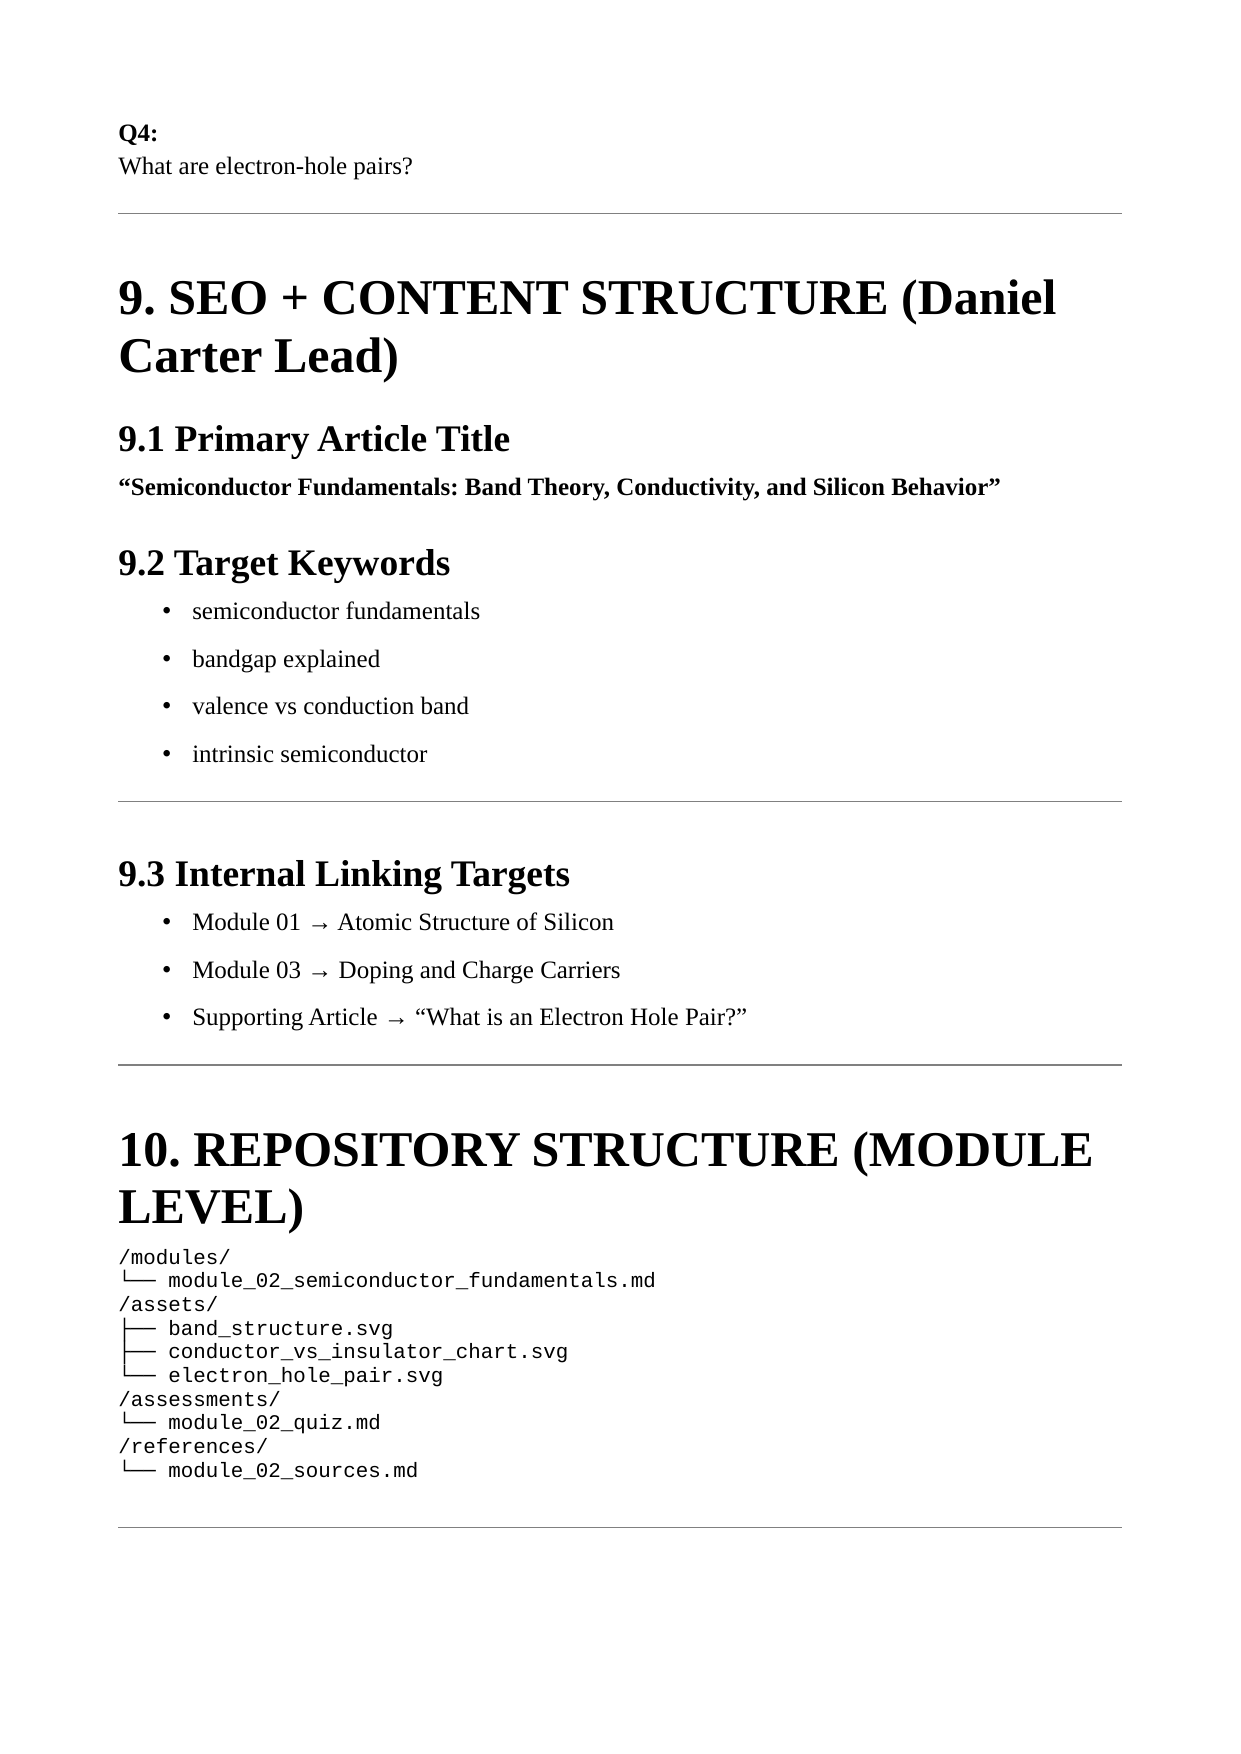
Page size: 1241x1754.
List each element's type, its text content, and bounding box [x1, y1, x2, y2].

text └── module_02_sources.md [118, 1459, 1122, 1483]
list valence vs conduction band [162, 691, 1122, 720]
text /assessments/ [118, 1389, 1122, 1412]
text “Semiconductor Fundamentals: Band Theory, Conductivity, and Silicon Behavior” [118, 472, 1122, 501]
list Supporting Article → “What is an Electron Hole Pair?” [162, 1002, 1122, 1031]
text └── electron_hole_pair.svg [118, 1365, 1122, 1389]
list Module 03 → Doping and Charge Carriers [162, 955, 1122, 983]
text /references/ [118, 1436, 1122, 1459]
subtitle 10. REPOSITORY STRUCTURE (MODULE LEVEL) [118, 1119, 1122, 1234]
text /modules/ [118, 1247, 1122, 1270]
list intrinsic semiconductor [162, 739, 1122, 768]
list Module 01 → Atomic Structure of Silicon [162, 907, 1122, 936]
list semiconductor fundamentals [162, 596, 1122, 625]
subtitle 9.3 Internal Linking Targets [118, 852, 1122, 895]
text └── module_02_semiconductor_fundamentals.md [118, 1270, 1122, 1294]
text └── module_02_quiz.md [118, 1412, 1122, 1436]
text Q4: What are electron-hole pairs? [118, 118, 1122, 180]
list bandgap explained [162, 644, 1122, 672]
text ├── band_structure.svg [125, 1318, 1122, 1341]
subtitle 9. SEO + CONTENT STRUCTURE (Daniel Carter Lead) [118, 268, 1122, 383]
subtitle 9.1 Primary Article Title [118, 416, 1122, 459]
text /assets/ [118, 1294, 1122, 1318]
text ├── conductor_vs_insulator_chart.svg [118, 1341, 1122, 1365]
subtitle 9.2 Target Keywords [118, 540, 1122, 583]
